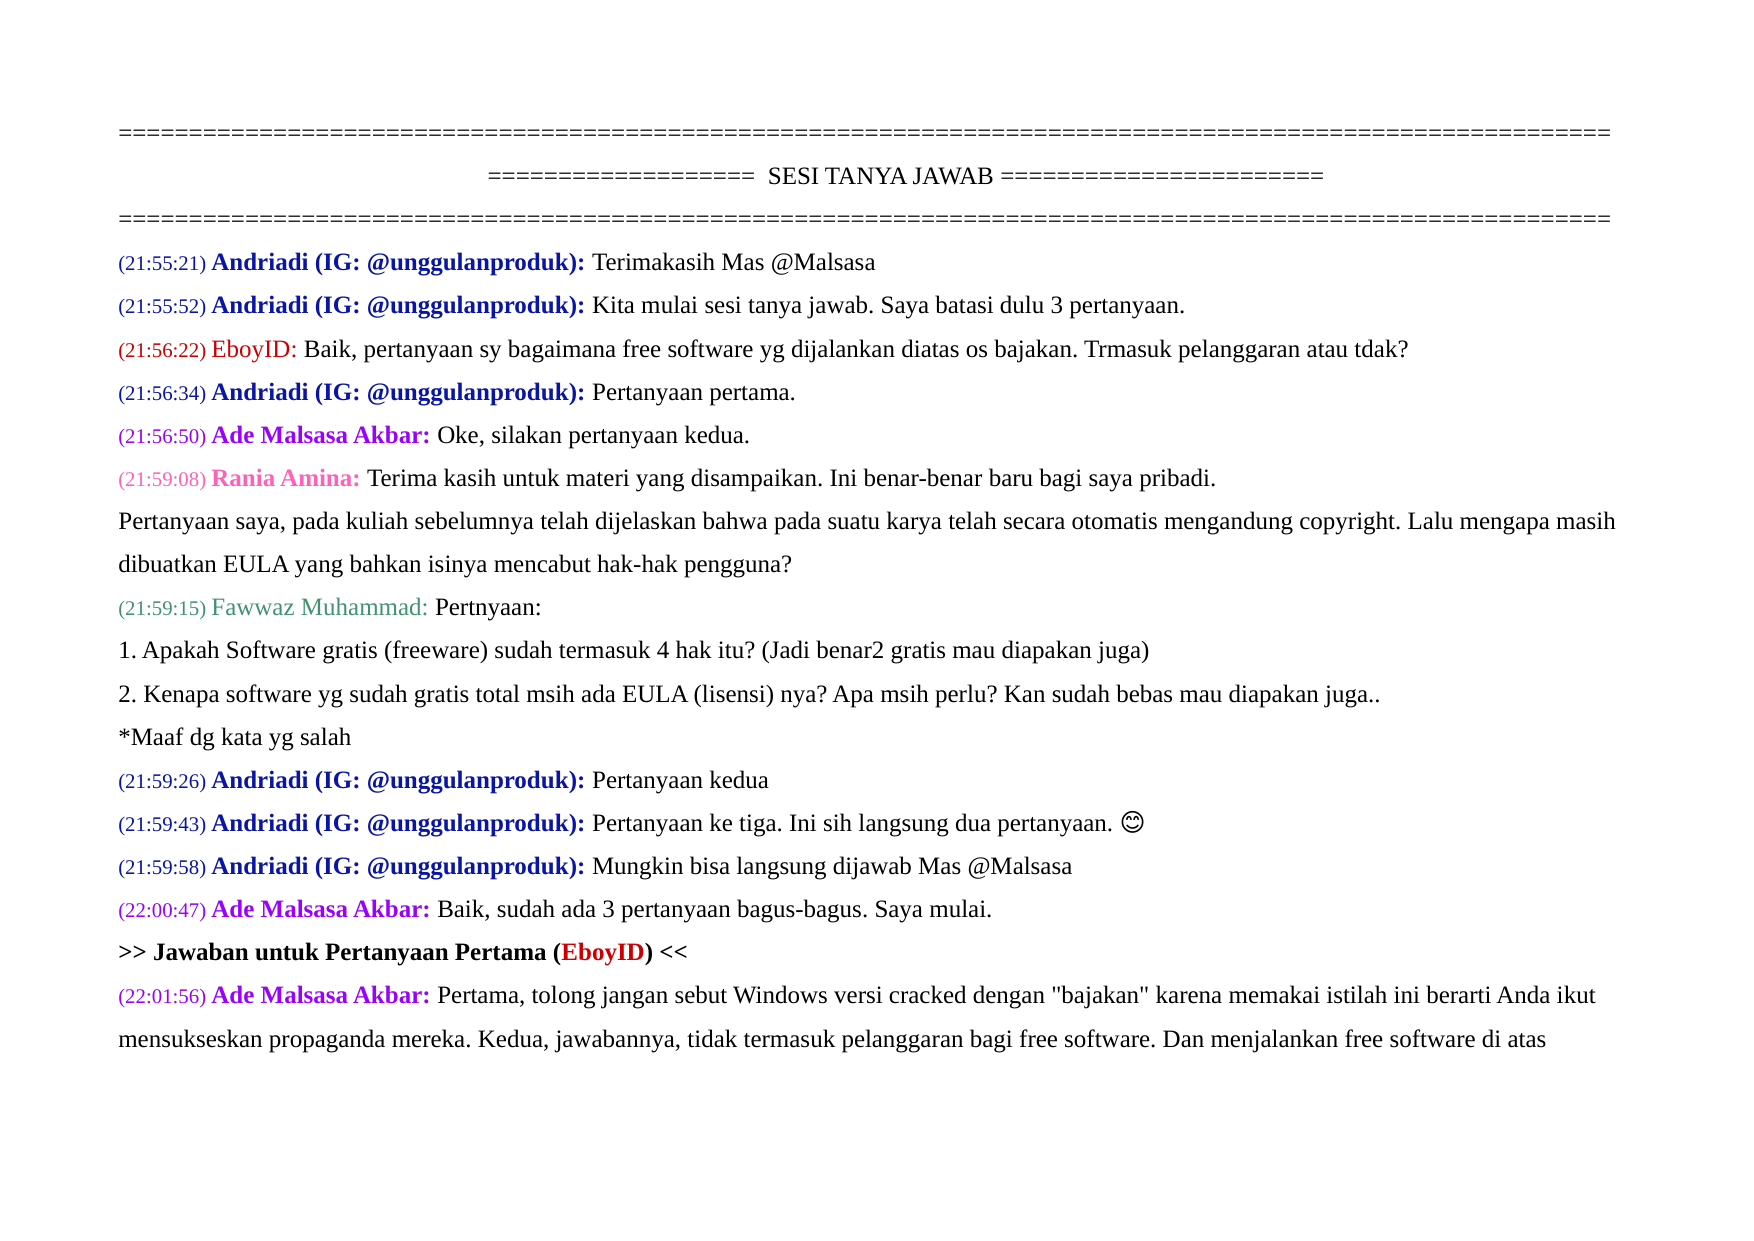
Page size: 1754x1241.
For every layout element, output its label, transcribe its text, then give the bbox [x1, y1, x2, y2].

text (21:55:21) Andriadi (IG: @unggulanproduk): Terimakasih Mas @Malsasa (21:55:52) Andriadi (IG: @unggulanproduk): Kita mulai sesi tanya jawab. Saya batasi dulu 3 pertanyaan. [118, 247, 1635, 319]
text =================== SESI TANYA JAWAB ======================= [118, 161, 1635, 190]
text (21:56:22) EboyID: Baik, pertanyaan sy bagaimana free software yg dijalankan diatas os bajakan. Trmasuk pelanggaran atau tdak? (21:56:34) Andriadi (IG: @unggulanproduk): Pertanyaan pertama. (21:56:50) Ade Malsasa Akbar: Oke, silakan pertanyaan kedua. (21:59:08) Rania Amina: Terima kasih untuk materi yang disampaikan. Ini benar-benar baru bagi saya pribadi. Pertanyaan saya, pada kuliah sebelumnya telah dijelaskan bahwa pada suatu karya telah secara otomatis mengandung copyright. Lalu mengapa masih dibuatkan EULA yang bahkan isinya mencabut hak-hak pengguna? (21:59:15) Fawwaz Muhammad: Pertnyaan: 1. Apakah Software gratis (freeware) sudah termasuk 4 hak itu? (Jadi benar2 gratis mau diapakan juga) 2. Kenapa software yg sudah gratis total msih ada EULA (lisensi) nya? Apa msih perlu? Kan sudah bebas mau diapakan juga.. *Maaf dg kata yg salah (21:59:26) Andriadi (IG: @unggulanproduk): Pertanyaan kedua (21:59:43) Andriadi (IG: @unggulanproduk): Pertanyaan ke tiga. Ini sih langsung dua pertanyaan. 😊 (21:59:58) Andriadi (IG: @unggulanproduk): Mungkin bisa langsung dijawab Mas @Malsasa [118, 334, 1635, 880]
text (22:00:47) Ade Malsasa Akbar: Baik, sudah ada 3 pertanyaan bagus-bagus. Saya mulai. [118, 894, 1635, 923]
text >> Jawaban untuk Pertanyaan Pertama (EboyID) << (22:01:56) Ade Malsasa Akbar: Pertama, tolong jangan sebut Windows versi cracked dengan "bajakan" karena memakai istilah ini berarti Anda ikut mensukseskan propaganda mereka. Kedua, jawabannya, tidak termasuk pelanggaran bagi free software. Dan menjalankan free software di atas [118, 937, 1635, 1052]
text ========================================================================================================== [118, 204, 1635, 233]
text ========================================================================================================== [118, 118, 1635, 147]
